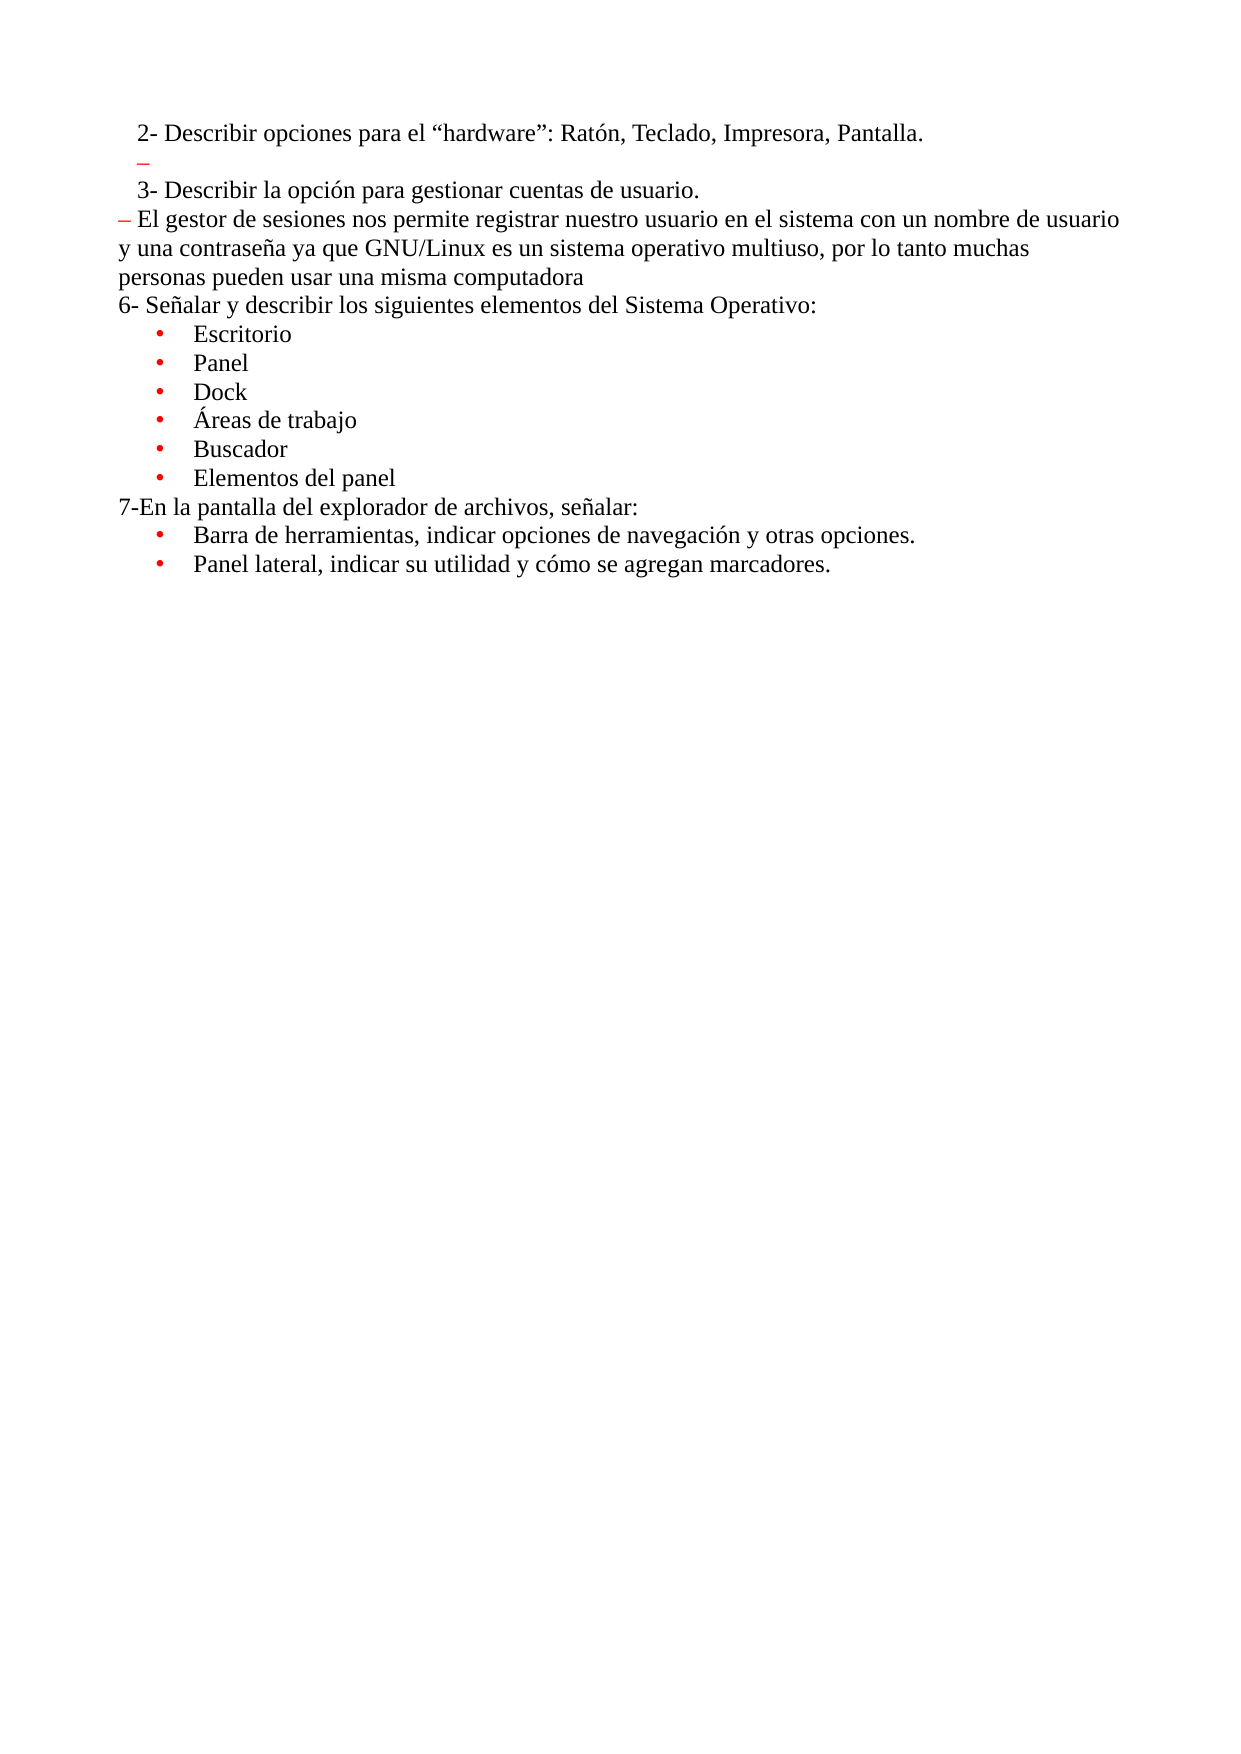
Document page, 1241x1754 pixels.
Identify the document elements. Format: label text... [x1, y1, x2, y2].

list Buscador [156, 434, 1122, 463]
list Panel lateral, indicar su utilidad y cómo se agregan marcadores. [156, 549, 1122, 578]
text 3- Describir la opción para gestionar cuentas de usuario. [118, 176, 1122, 204]
text 6- Señalar y describir los siguientes elementos del Sistema Operativo: [118, 291, 1122, 319]
list Escritorio [156, 319, 1122, 348]
text 7-En la pantalla del explorador de archivos, señalar: [118, 492, 1122, 521]
text – [118, 147, 1122, 176]
list Dock [156, 377, 1122, 406]
text – El gestor de sesiones nos permite registrar nuestro usuario en el sistema con un nombre de usuario y una contraseña ya que GNU/Linux es un sistema operativo multiuso, por lo tanto muchas personas pueden usar una misma computadora [118, 204, 1122, 291]
list Áreas de trabajo [156, 406, 1122, 434]
list Elementos del panel [156, 463, 1122, 492]
text 2- Describir opciones para el “hardware”: Ratón, Teclado, Impresora, Pantalla. [118, 118, 1122, 147]
list Panel [156, 348, 1122, 377]
list Barra de herramientas, indicar opciones de navegación y otras opciones. [156, 521, 1122, 549]
